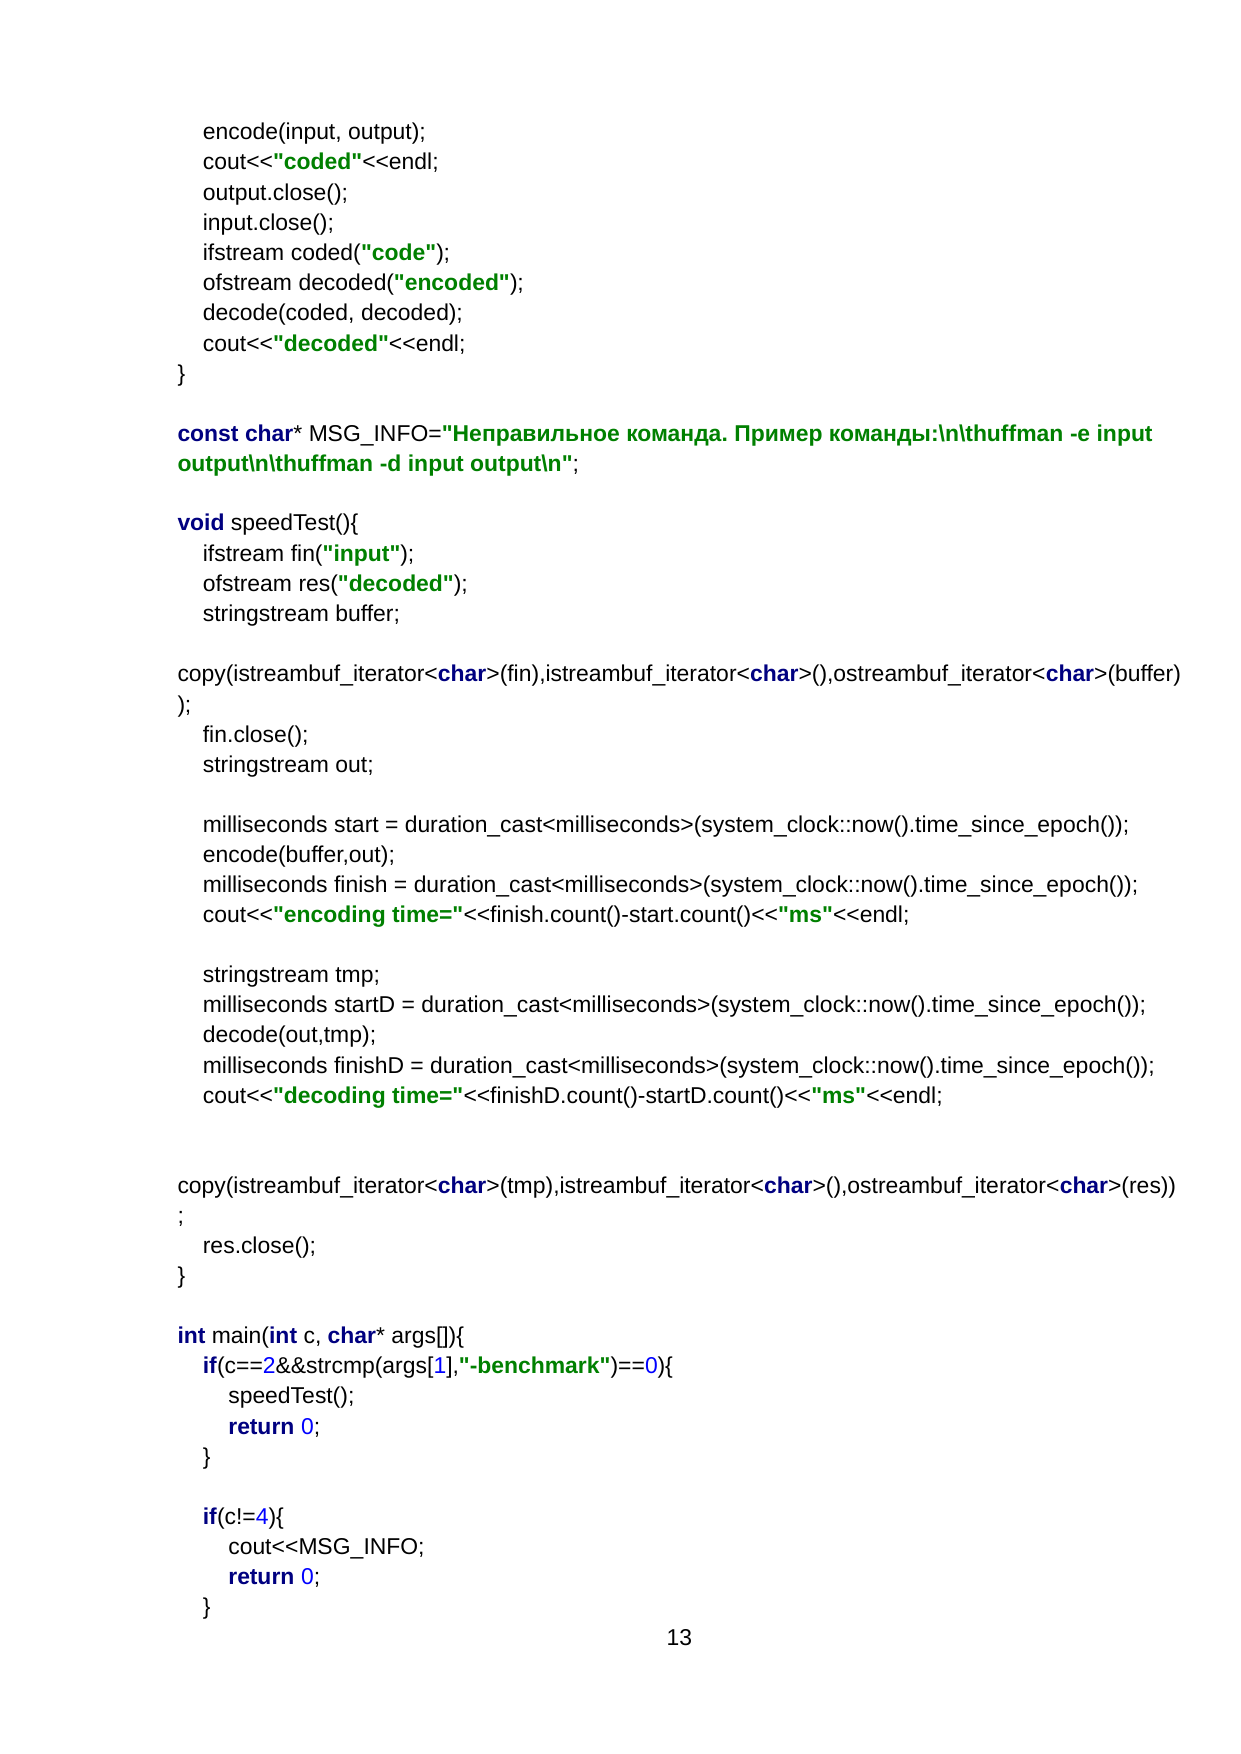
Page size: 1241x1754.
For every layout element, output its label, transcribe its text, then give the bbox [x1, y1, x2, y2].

text copy(istreambuf_iterator<char>(tmp),istreambuf_iterator<char>(),ostreambuf_iterator<char>(res)); [177, 1142, 1181, 1228]
text encode(buffer,out); [177, 841, 1181, 867]
text return 0; [177, 1413, 1181, 1439]
text ifstream coded("code"); [177, 239, 1181, 265]
text decode(coded, decoded); [177, 299, 1181, 326]
text output.close(); [177, 178, 1181, 205]
text milliseconds startD = duration_cast<milliseconds>(system_clock::now().time_since_epoch()); [177, 991, 1181, 1018]
text ofstream res("decoded"); [177, 570, 1181, 596]
text if(c==2&&strcmp(args[1],"-benchmark")==0){ [177, 1352, 1181, 1379]
text milliseconds start = duration_cast<milliseconds>(system_clock::now().time_since_epoch()); [177, 811, 1181, 837]
text res.close(); [177, 1232, 1181, 1258]
text cout<<"decoded"<<endl; [177, 329, 1181, 356]
text void speedTest(){ [177, 509, 1181, 536]
text } [177, 1443, 1181, 1469]
text speedTest(); [177, 1382, 1181, 1409]
text } [177, 1262, 1181, 1289]
text stringstream buffer; [177, 600, 1181, 626]
text stringstream out; [177, 751, 1181, 777]
text milliseconds finish = duration_cast<milliseconds>(system_clock::now().time_since_epoch()); [177, 871, 1181, 897]
text copy(istreambuf_iterator<char>(fin),istreambuf_iterator<char>(),ostreambuf_iterator<char>(buffer)); [177, 630, 1181, 717]
text if(c!=4){ [177, 1503, 1181, 1529]
text } [177, 360, 1181, 386]
text stringstream tmp; [177, 961, 1181, 987]
text cout<<"encoding time="<<finish.count()-start.count()<<"ms"<<endl; [177, 901, 1181, 928]
text encode(input, output); [177, 118, 1181, 144]
text ofstream decoded("encoded"); [177, 269, 1181, 296]
text fin.close(); [177, 721, 1181, 747]
text return 0; [177, 1563, 1181, 1589]
text cout<<"coded"<<endl; [177, 148, 1181, 175]
text milliseconds finishD = duration_cast<milliseconds>(system_clock::now().time_since_epoch()); [177, 1052, 1181, 1078]
text ifstream fin("input"); [177, 539, 1181, 566]
text const char* MSG_INFO="Неправильное команда. Пример команды:\n\thuffman -e input output\n\thuffman -d input output\n"; [177, 419, 1181, 476]
text decode(out,tmp); [177, 1021, 1181, 1048]
text } [177, 1593, 1181, 1619]
text cout<<MSG_INFO; [177, 1533, 1181, 1559]
text cout<<"decoding time="<<finishD.count()-startD.count()<<"ms"<<endl; [177, 1082, 1181, 1108]
text int main(int c, char* args[]){ [177, 1322, 1181, 1348]
text input.close(); [177, 209, 1181, 235]
